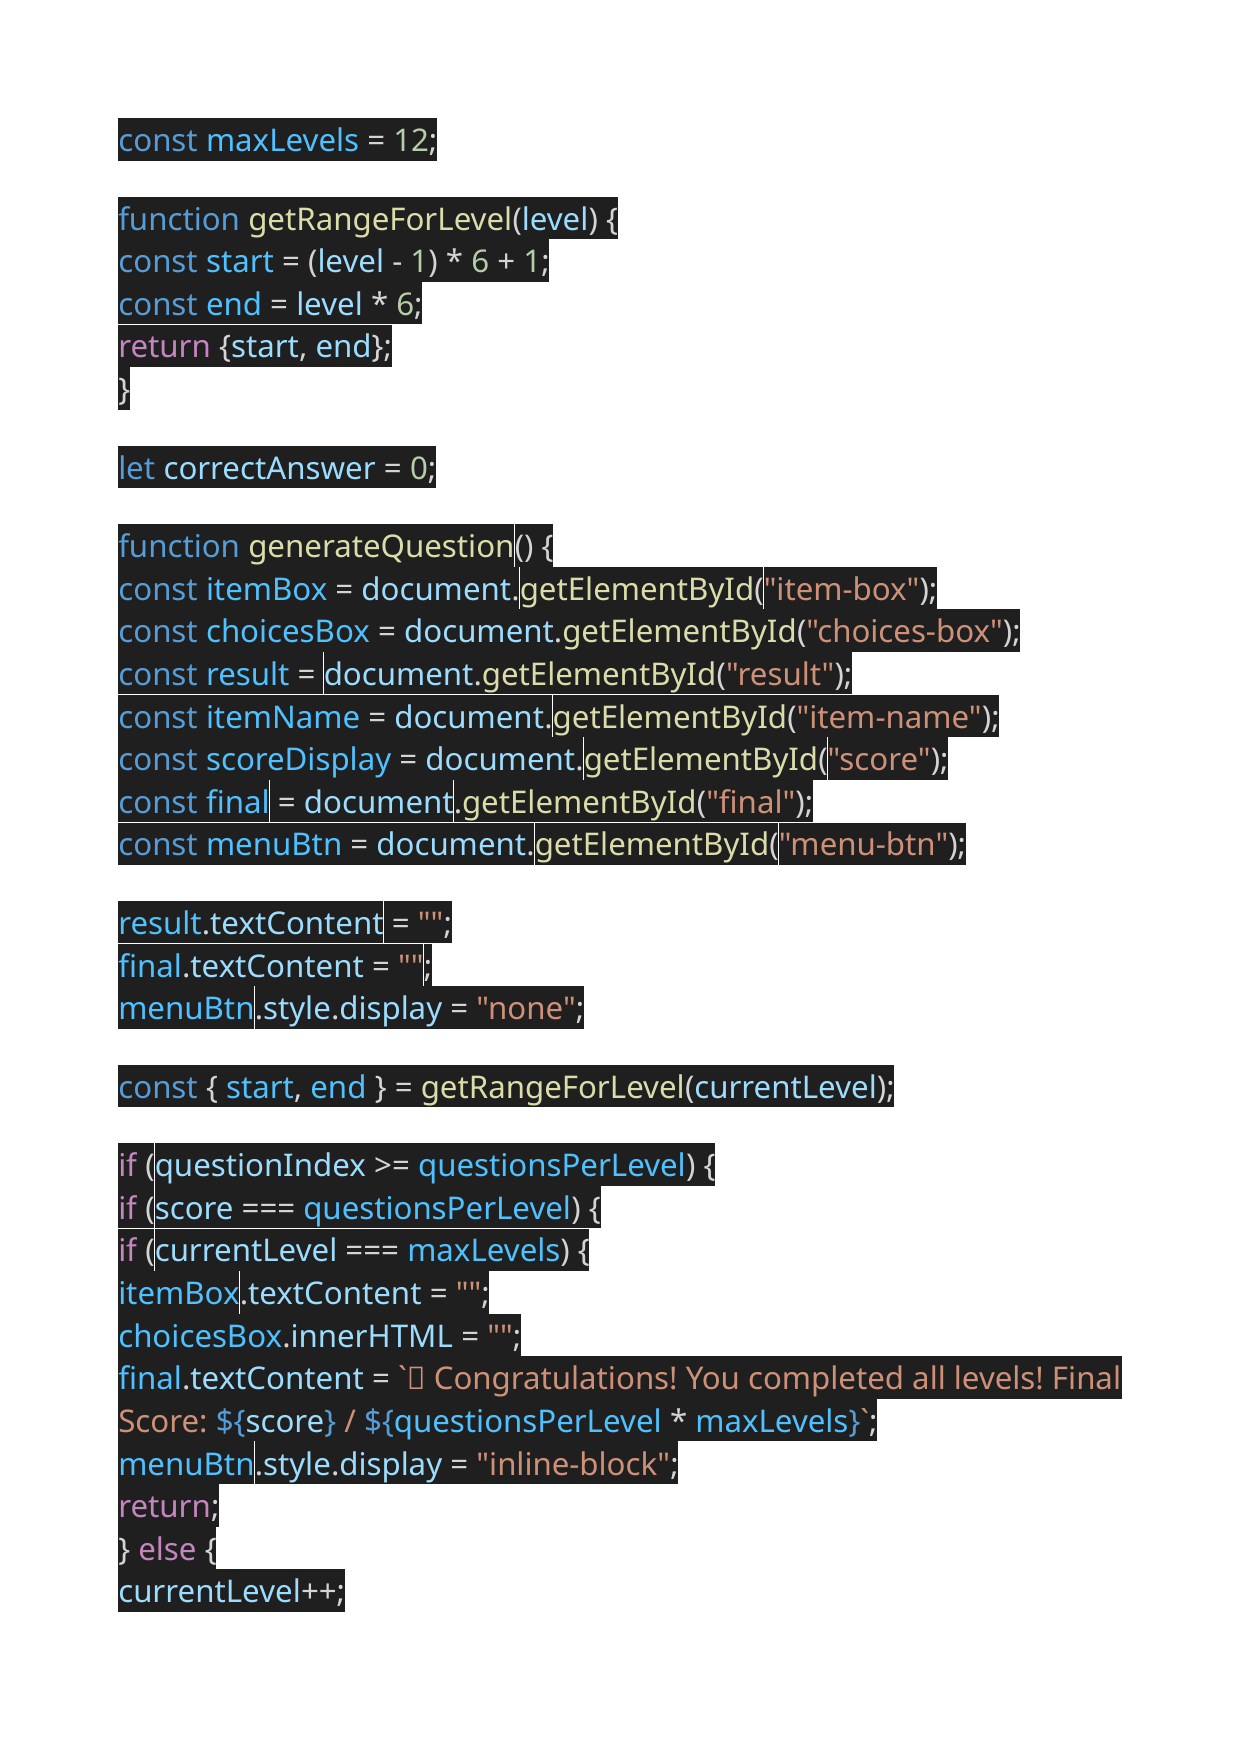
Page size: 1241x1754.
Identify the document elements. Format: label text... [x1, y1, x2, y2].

text choicesBox.innerHTML = ""; [118, 1314, 1122, 1356]
text if (score === questionsPerLevel) { [118, 1186, 1122, 1228]
text const itemBox = document.getElementById("item-box"); [118, 567, 1122, 609]
text currentLevel++; [118, 1569, 1122, 1612]
text function generateQuestion() { [118, 524, 1122, 567]
text menuBtn.style.display = "inline-block"; [118, 1441, 1122, 1484]
text const scoreDisplay = document.getElementById("score"); [118, 737, 1122, 780]
text result.textContent = ""; [118, 901, 1122, 943]
text return {start, end}; [118, 324, 1122, 367]
text } else { [118, 1527, 1122, 1569]
text let correctAnswer = 0; [118, 446, 1122, 488]
text function getRangeForLevel(level) { [118, 197, 1122, 239]
text const { start, end } = getRangeForLevel(currentLevel); [118, 1065, 1122, 1107]
text itemBox.textContent = ""; [118, 1271, 1122, 1314]
text const final = document.getElementById("final"); [118, 780, 1122, 822]
text const start = (level - 1) * 6 + 1; [118, 239, 1122, 282]
text } [118, 367, 1122, 410]
text menuBtn.style.display = "none"; [118, 986, 1122, 1029]
text final.textContent = `🎉 Congratulations! You completed all levels! Final Score: ${score} / ${questionsPerLevel * maxLevels}`; [118, 1356, 1122, 1441]
text final.textContent = ""; [118, 943, 1122, 986]
text if (currentLevel === maxLevels) { [118, 1228, 1122, 1271]
text const result = document.getElementById("result"); [118, 652, 1122, 694]
text const maxLevels = 12; [118, 118, 1122, 161]
text const choicesBox = document.getElementById("choices-box"); [118, 609, 1122, 652]
text if (questionIndex >= questionsPerLevel) { [118, 1143, 1122, 1186]
text const itemName = document.getElementById("item-name"); [118, 694, 1122, 737]
text return; [118, 1484, 1122, 1527]
text const menuBtn = document.getElementById("menu-btn"); [118, 822, 1122, 865]
text const end = level * 6; [118, 282, 1122, 324]
